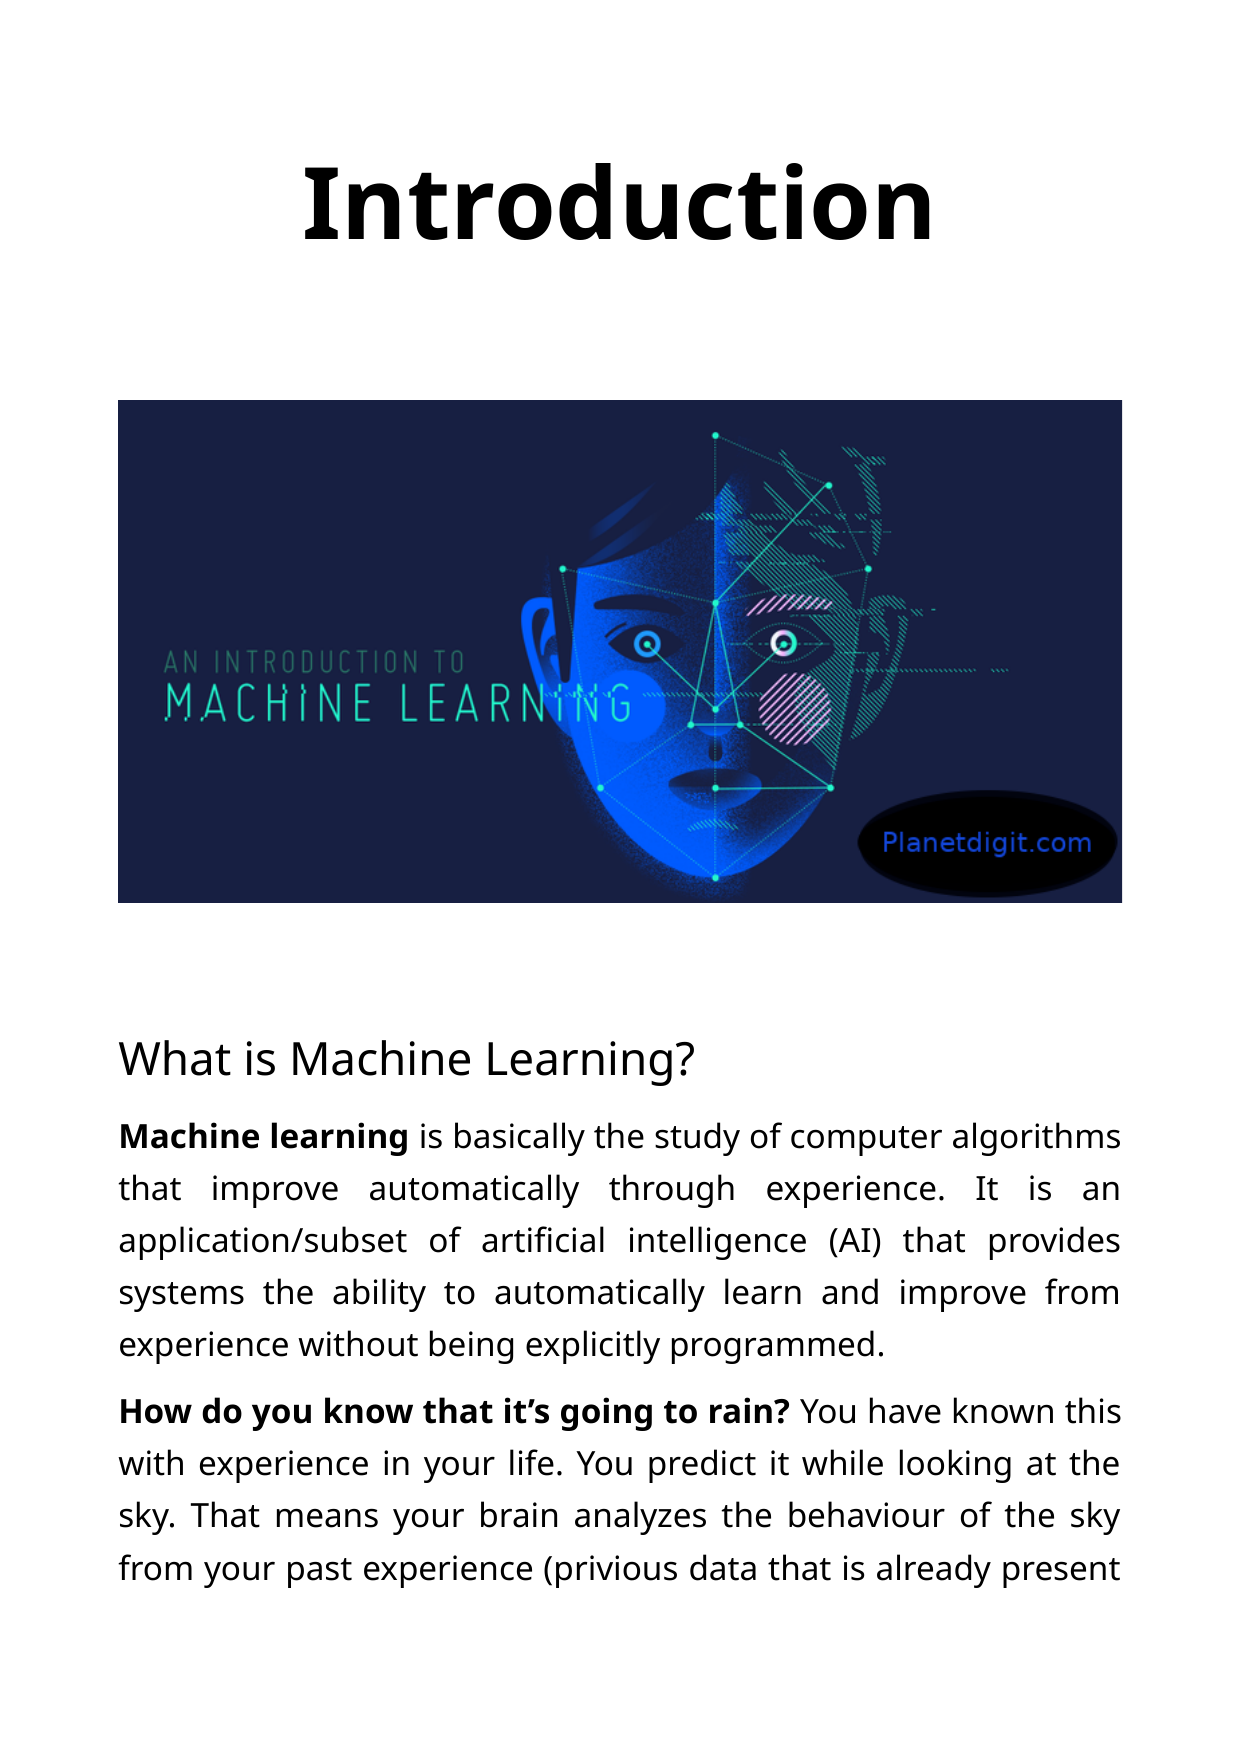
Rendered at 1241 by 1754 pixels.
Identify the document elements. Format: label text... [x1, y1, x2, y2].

subtitle Introduction [118, 133, 1122, 269]
text What is Machine Learning? [118, 1026, 1122, 1088]
text Machine learning is basically the study of computer algorithms that improve automatically through experience. It is an application/subset of artificial intelligence (AI) that provides systems the ability to automatically learn and improve from experience without being explicitly programmed. [118, 1112, 1122, 1367]
picture [118, 400, 1123, 903]
text How do you know that it’s going to rain? You have known this with experience in your life. You predict it while looking at the sky. That means your brain analyzes the behaviour of the sky from your past experience (privious data that is already present [118, 1388, 1122, 1590]
